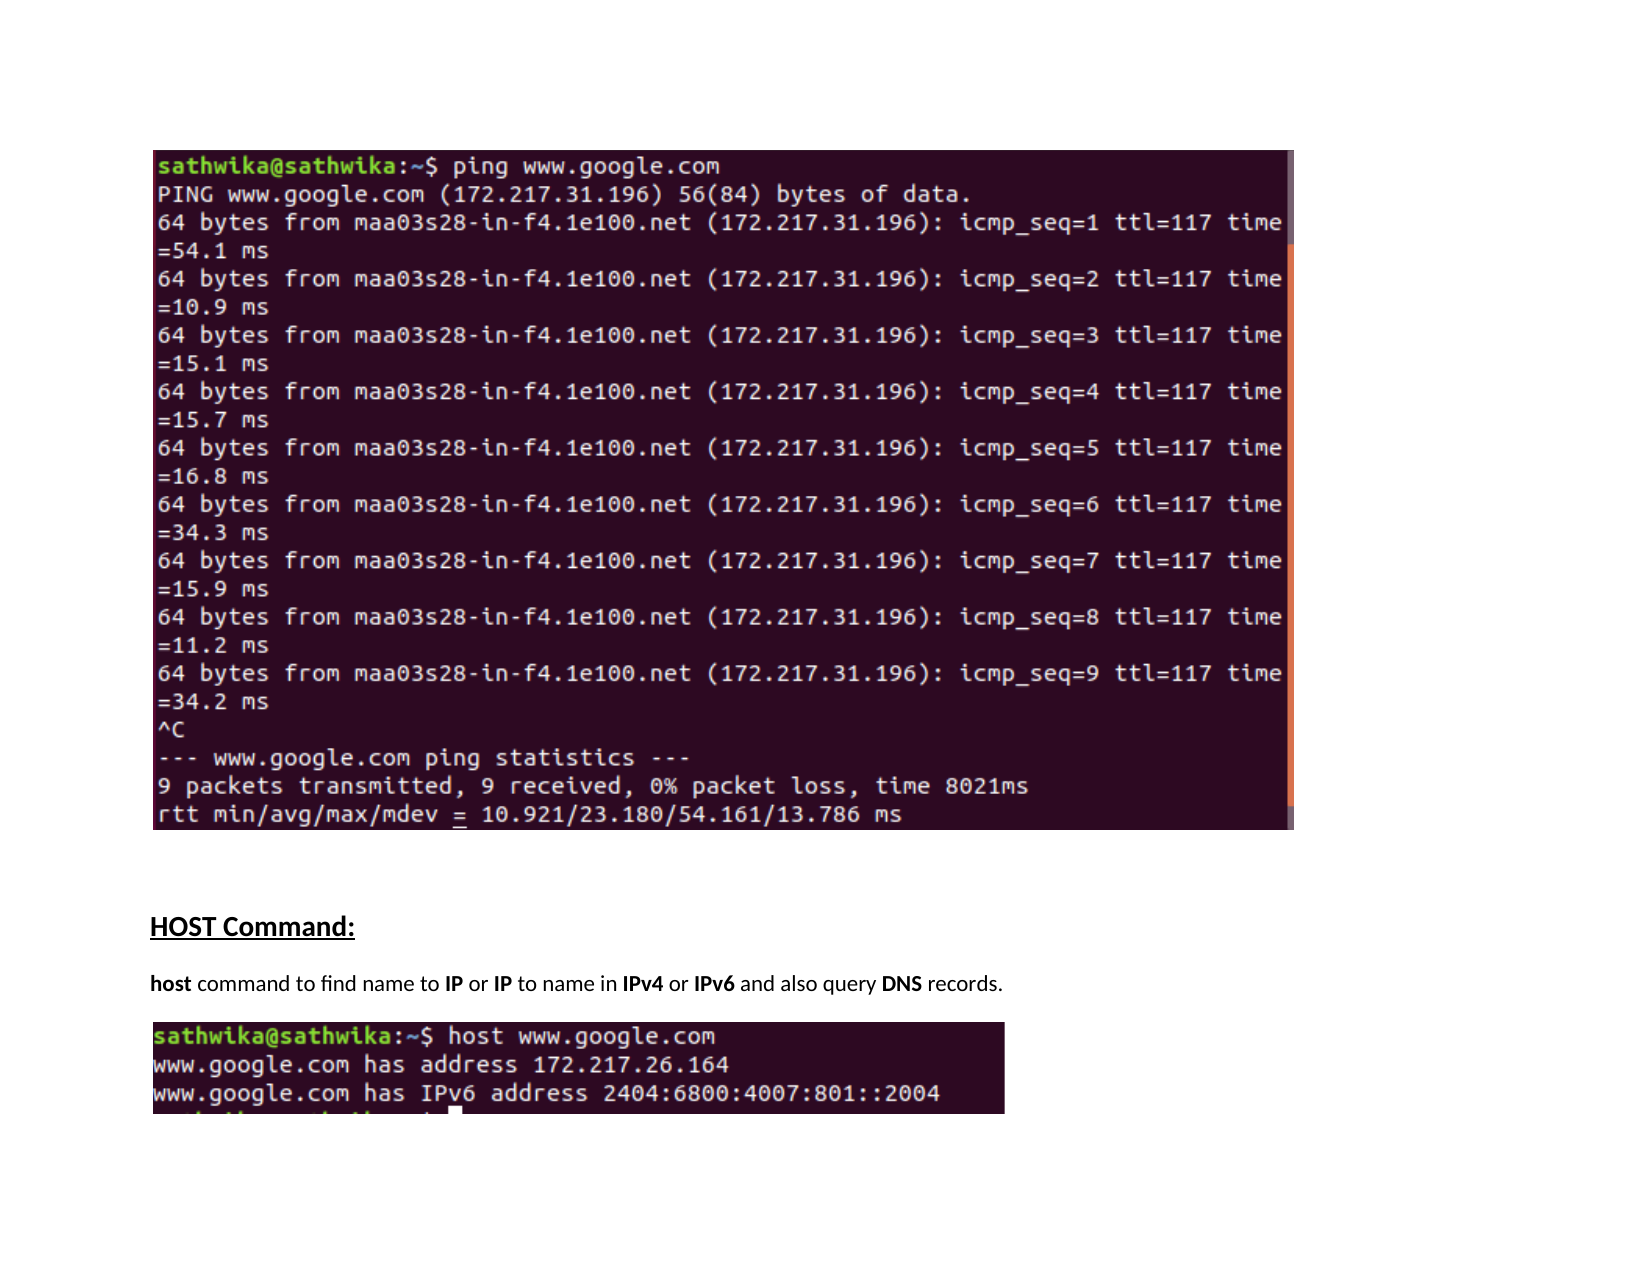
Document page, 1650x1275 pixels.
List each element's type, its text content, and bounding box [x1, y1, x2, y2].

text host command to find name to IP or IP to name in IPv4 or IPv6 and also query DNS records. [150, 969, 1500, 997]
text HOST Command: [150, 908, 1500, 943]
picture [153, 150, 1294, 830]
picture [153, 1022, 1005, 1114]
